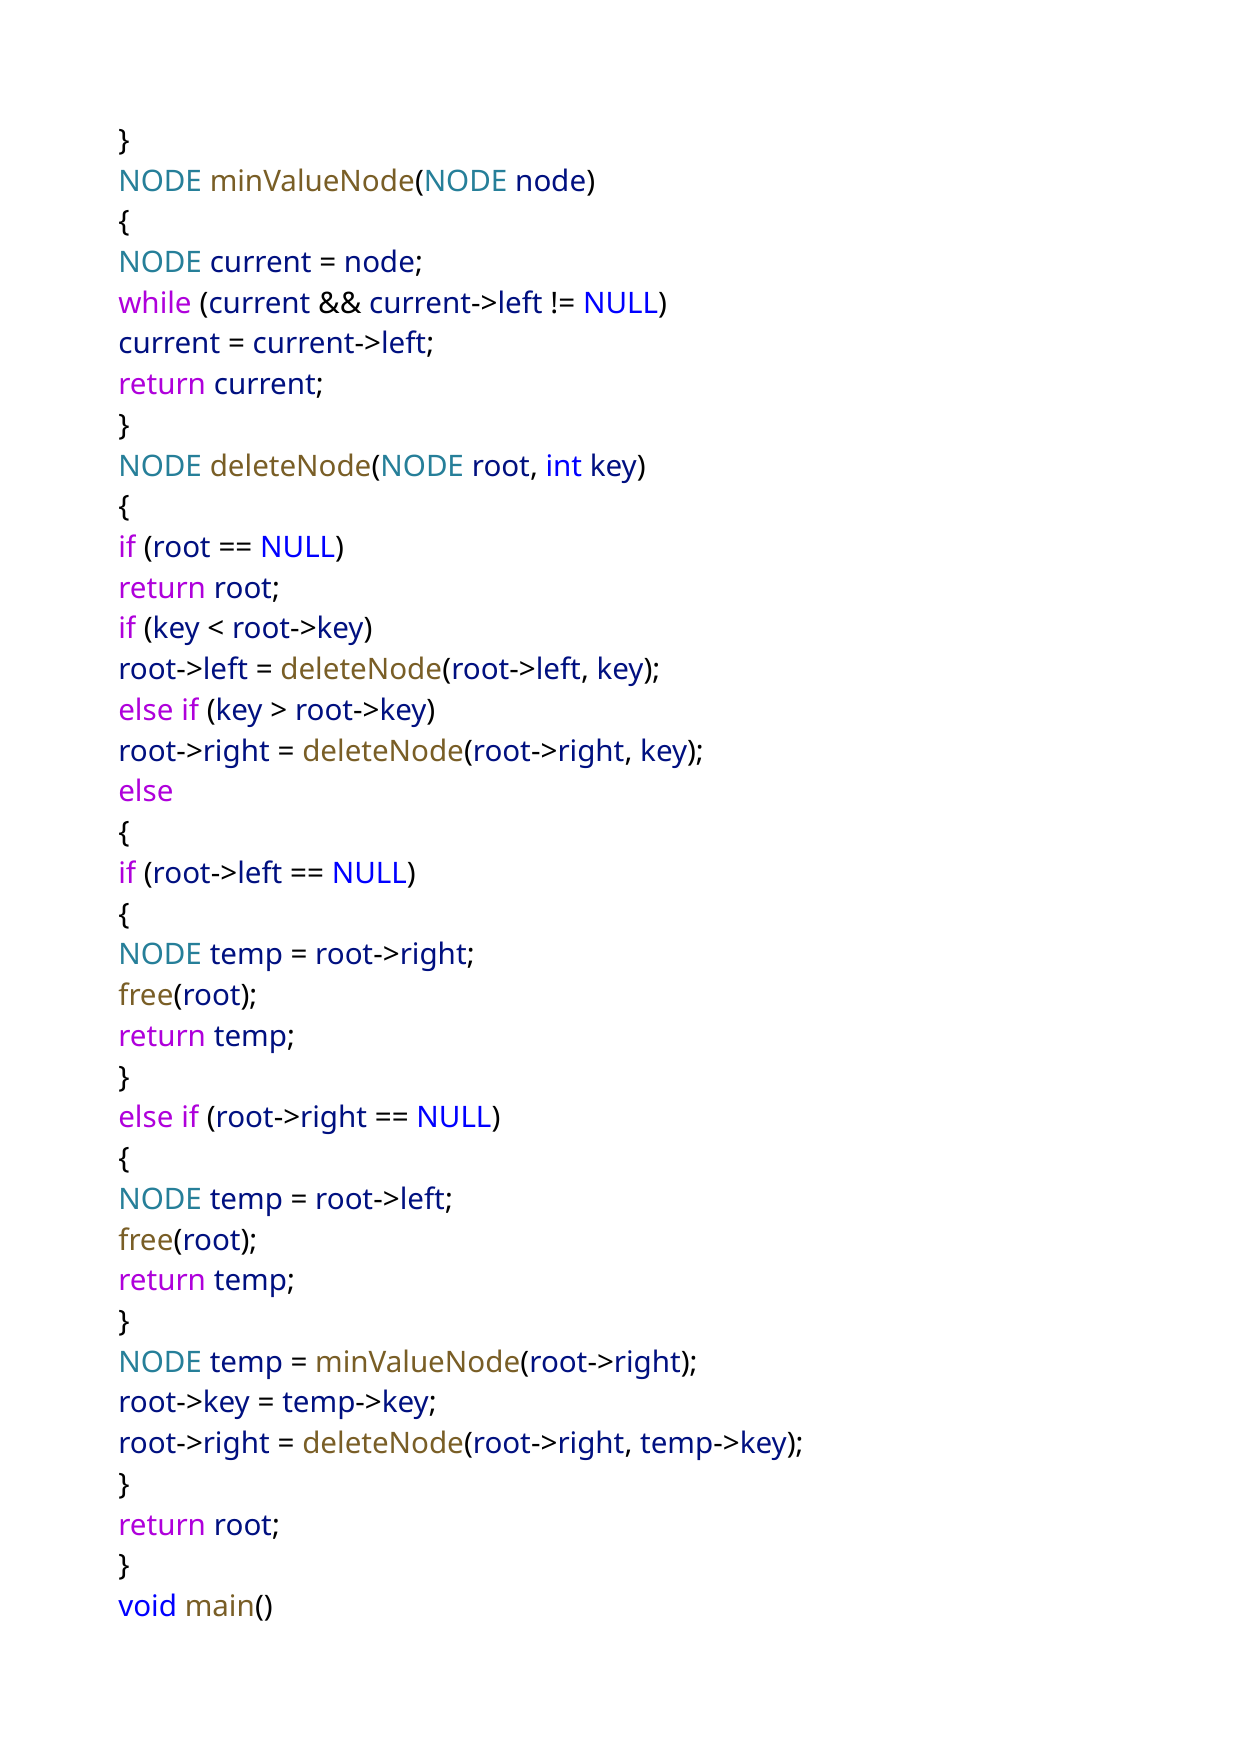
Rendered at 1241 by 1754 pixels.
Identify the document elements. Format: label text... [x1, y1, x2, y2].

text else if (key > root->key) [118, 688, 1122, 729]
text if (root == NULL) [118, 525, 1122, 566]
text { [118, 892, 1122, 933]
text NODE current = node; [118, 240, 1122, 281]
text { [118, 811, 1122, 851]
text NODE deleteNode(NODE root, int key) [118, 444, 1122, 485]
text return root; [118, 1503, 1122, 1544]
text return temp; [118, 1014, 1122, 1055]
text root->right = deleteNode(root->right, key); [118, 729, 1122, 770]
text root->right = deleteNode(root->right, temp->key); [118, 1421, 1122, 1462]
text return root; [118, 566, 1122, 607]
text return temp; [118, 1258, 1122, 1299]
text } [118, 1055, 1122, 1096]
text { [118, 199, 1122, 240]
text } [118, 1299, 1122, 1340]
text void main() [118, 1584, 1122, 1625]
text root->key = temp->key; [118, 1381, 1122, 1421]
text else [118, 770, 1122, 811]
text NODE temp = root->left; [118, 1177, 1122, 1218]
text NODE temp = minValueNode(root->right); [118, 1340, 1122, 1381]
text if (key < root->key) [118, 607, 1122, 648]
text return current; [118, 362, 1122, 403]
text else if (root->right == NULL) [118, 1096, 1122, 1136]
text } [118, 118, 1122, 159]
text root->left = deleteNode(root->left, key); [118, 648, 1122, 688]
text NODE temp = root->right; [118, 933, 1122, 973]
text } [118, 1462, 1122, 1503]
text if (root->left == NULL) [118, 851, 1122, 892]
text current = current->left; [118, 322, 1122, 362]
text free(root); [118, 1218, 1122, 1258]
text free(root); [118, 973, 1122, 1014]
text { [118, 485, 1122, 525]
text } [118, 403, 1122, 444]
text } [118, 1544, 1122, 1584]
text while (current && current->left != NULL) [118, 281, 1122, 322]
text { [118, 1136, 1122, 1177]
text NODE minValueNode(NODE node) [118, 159, 1122, 199]
